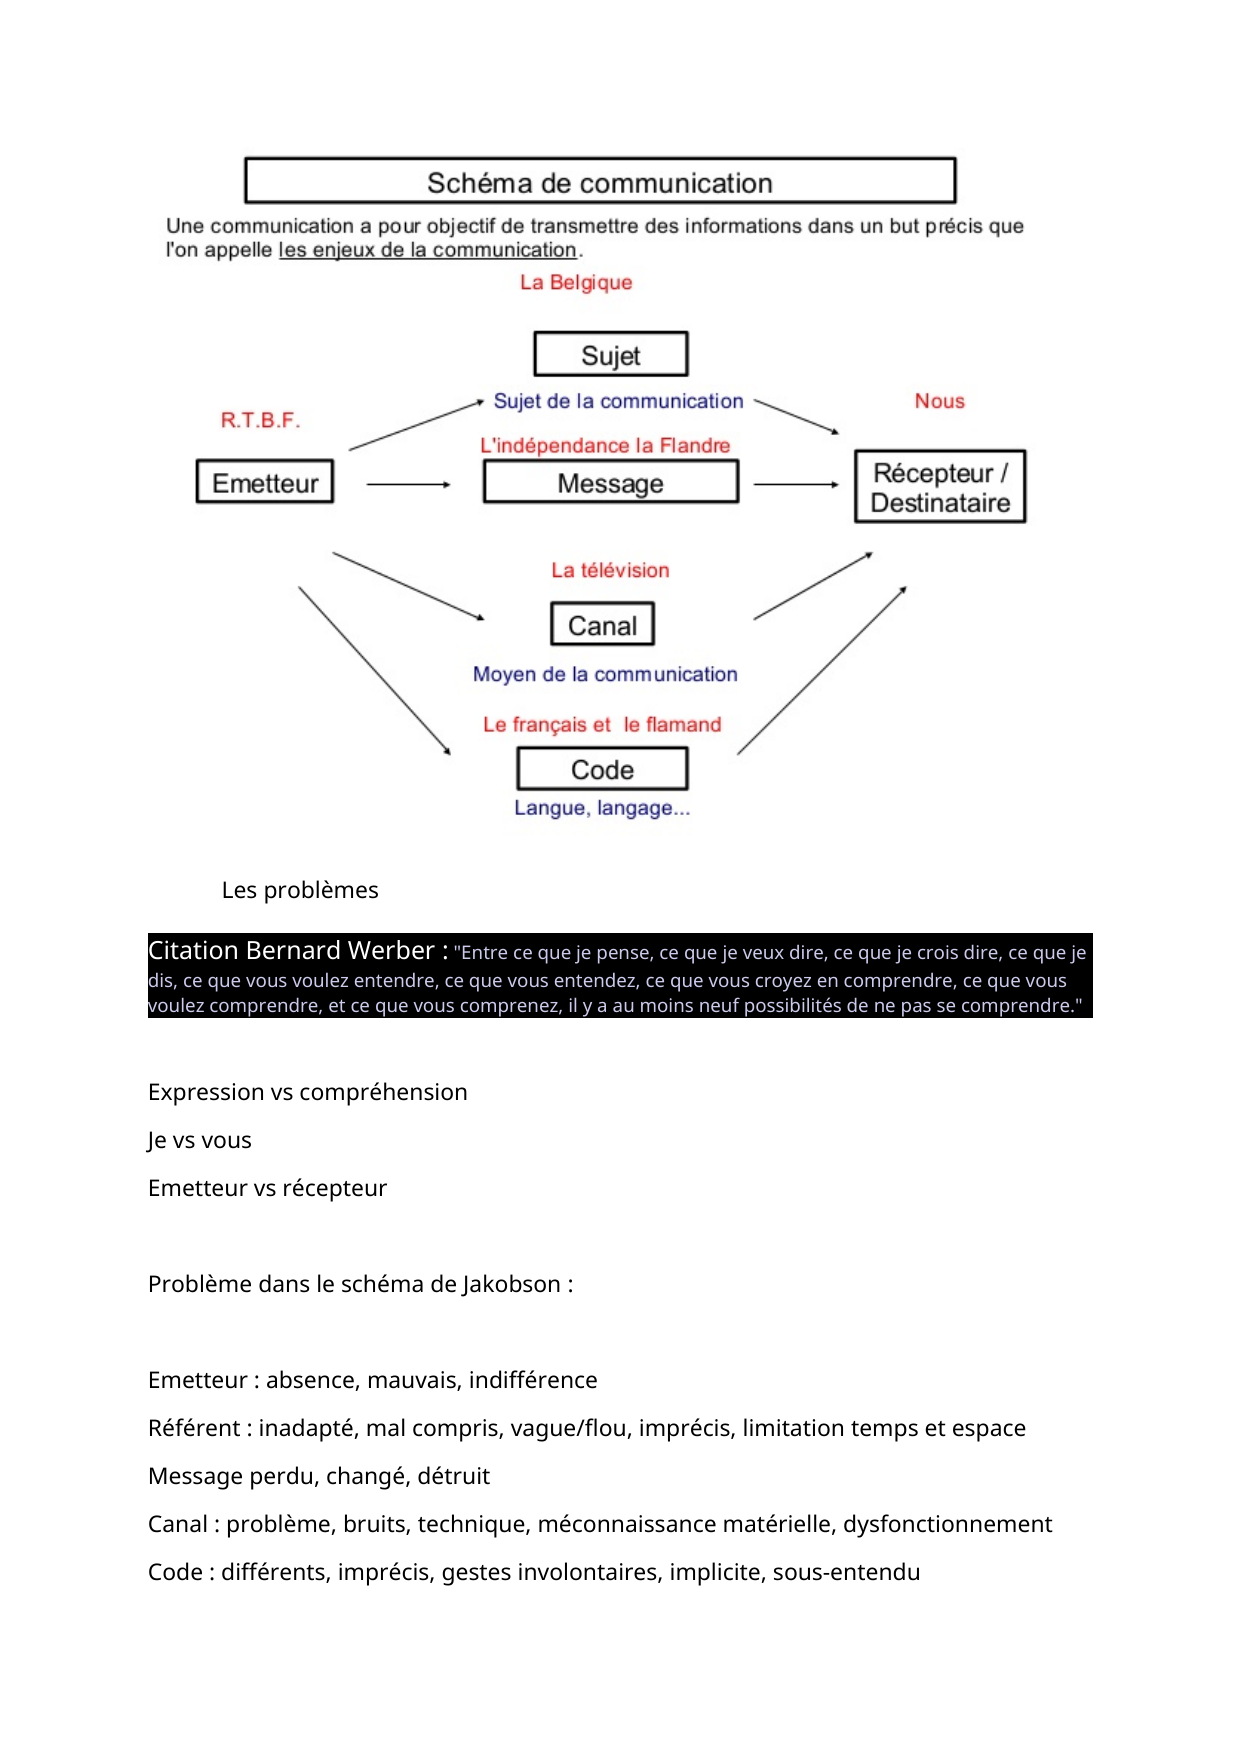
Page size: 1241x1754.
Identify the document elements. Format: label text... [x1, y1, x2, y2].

text Message perdu, changé, détruit [148, 1459, 1093, 1491]
text Problème dans le schéma de Jakobson : [148, 1268, 1093, 1299]
text Expression vs compréhension [148, 1076, 1093, 1107]
text Emetteur vs récepteur [148, 1172, 1093, 1203]
text Je vs vous [148, 1124, 1093, 1155]
text Code : différents, imprécis, gestes involontaires, implicite, sous-entendu [148, 1555, 1093, 1587]
text Les problèmes [148, 874, 1093, 906]
text Référent : inadapté, mal compris, vague/flou, imprécis, limitation temps et espace [148, 1412, 1093, 1443]
text Canal : problème, bruits, technique, méconnaissance matérielle, dysfonctionnement [148, 1507, 1093, 1539]
text Emetteur : absence, mauvais, indifférence [148, 1364, 1093, 1395]
picture [147, 147, 1093, 858]
text Citation Bernard Werber : "Entre ce que je pense, ce que je veux dire, ce que je crois dire, ce que je dis, ce que vous voulez entendre, ce que vous entendez, ce que vous croyez en comprendre, ce que vous voulez comprendre, et ce que vous comprenez, il y a au moins neuf possibilités de ne pas se comprendre." [148, 933, 1093, 1018]
